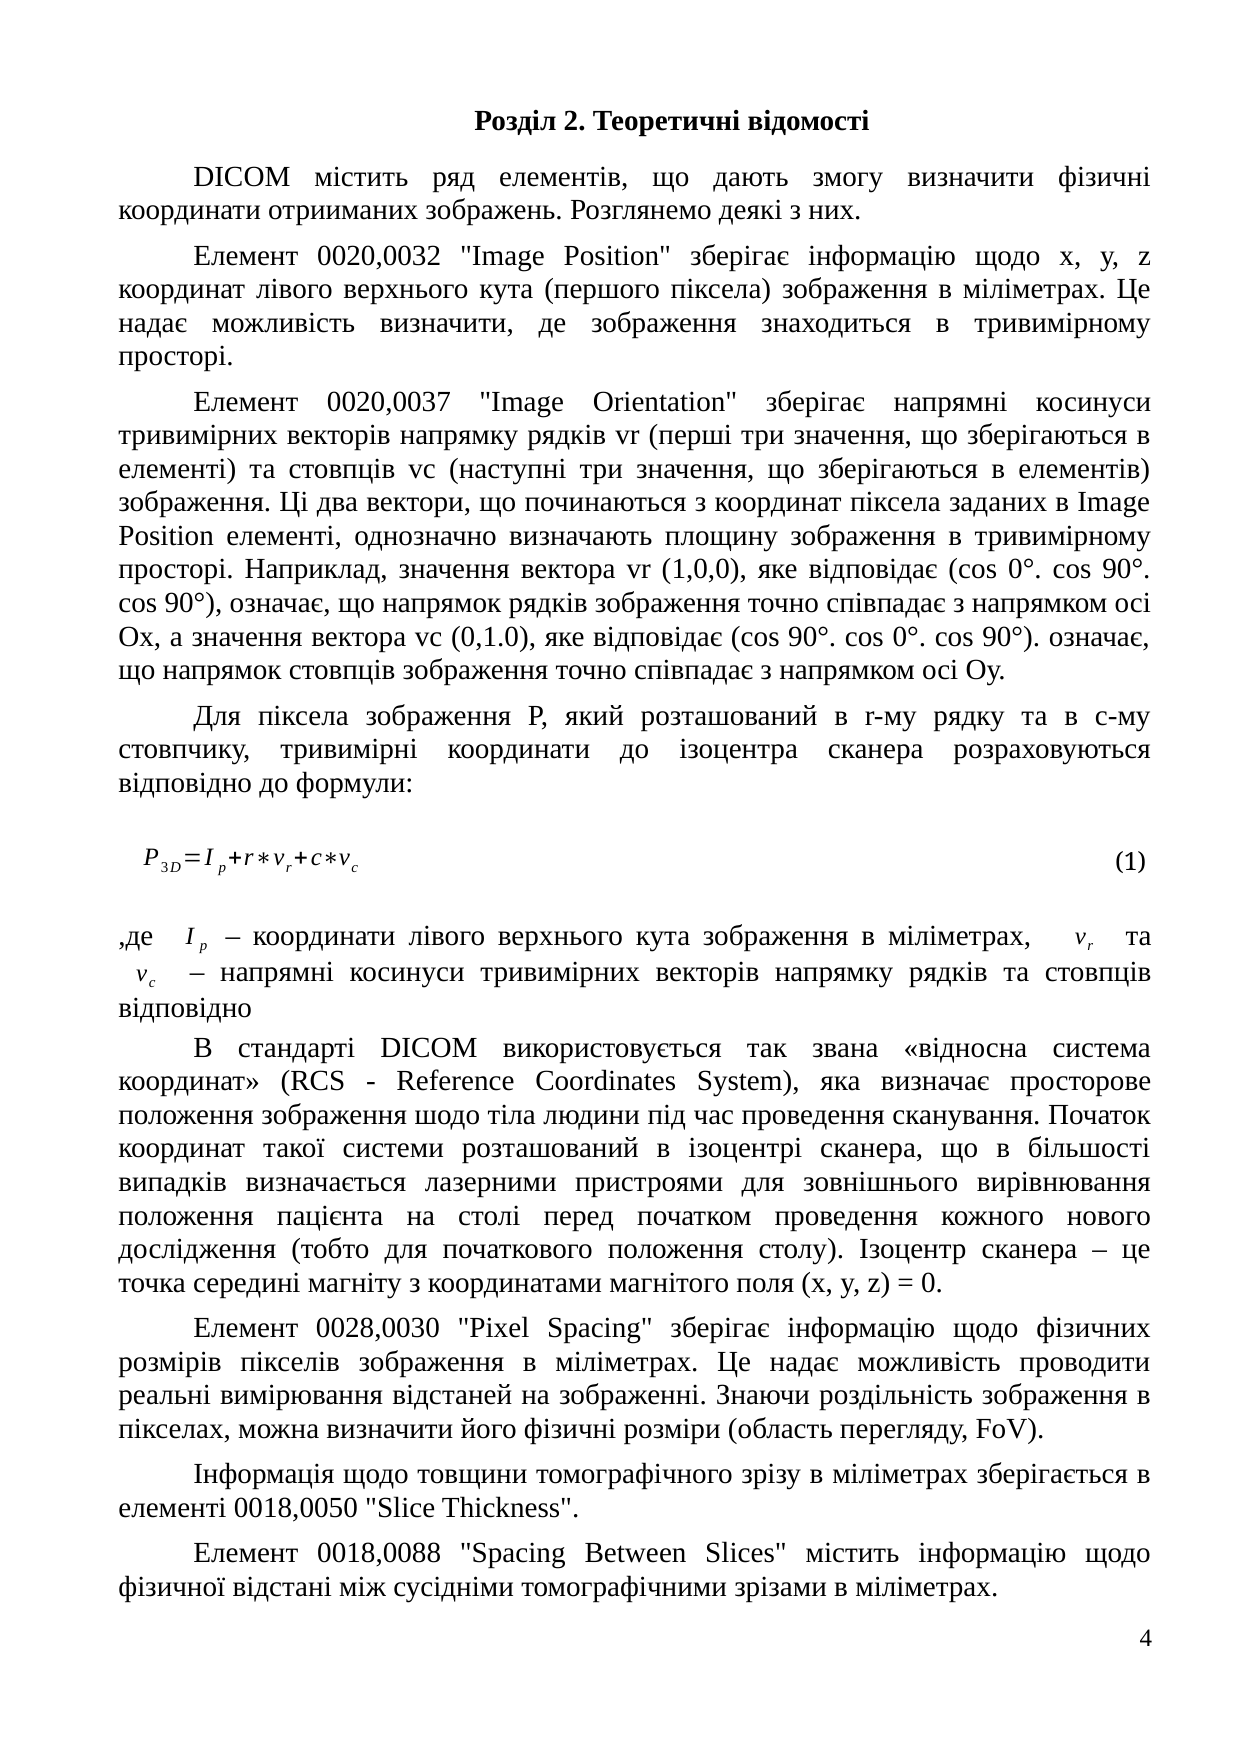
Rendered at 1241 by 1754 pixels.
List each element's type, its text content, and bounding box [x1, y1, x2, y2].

text Для піксела зображення P, який розташований в r-му рядку та в c-му стовпчику, тривимірні координати до ізоцентра сканера розраховуються відповідно до формули: [118, 698, 1152, 798]
text Елемент 0020,0032 "Image Position" зберігає інформацію щодо х, у, z координат лівого верхнього кута (першого піксела) зображення в міліметрах. Це надає можливість визначити, де зображення знаходиться в тривимірному просторі. [118, 238, 1152, 372]
text В стандарті DICOM використовується так звана «відносна система координат» (RCS - Reference Coordinates System), яка визначає просторове положення зображення шодо тіла людини під час проведення сканування. Початок координат такої системи розташований в ізоцентрі сканера, що в більшості випадків визначається лазерними пристроями для зовнішнього вирівнювання положення пацієнта на столі перед початком проведення кожного нового дослідження (тобто для початкового положення столу). Ізоцентр сканера – це точка середині магніту з координатами магнітого поля (x, y, z) = 0. [118, 1030, 1152, 1298]
text Інформація щодо товщини томографічного зрізу в міліметрах зберігається в елементі 0018,0050 "Slice Thickness". [118, 1456, 1152, 1523]
text DICOM містить ряд елементів, що дають змогу визначити фізичні координати отрииманих зображень. Розглянемо деякі з них. [118, 159, 1152, 226]
text ,де – координати лівого верхнього кута зображення в міліметрах, та – напрямні косинуси тривимірних векторів напрямку рядків та стовпців відповідно [118, 918, 1152, 1024]
text Елемент 0018,0088 "Spacing Between Slices" містить інформацію щодо фізичної відстані між сусідніми томографічними зрізами в міліметрах. [118, 1535, 1152, 1602]
subtitle Розділ 2. Теоретичні відомості [118, 103, 1152, 136]
text Елемент 0028,0030 "Pixel Spacing" зберігає інформацію щодо фізичних розмірів пікселів зображення в міліметрах. Це надає можливість проводити реальні вимірювання відстаней на зображенні. Знаючи роздільність зображення в пікселах, можна визначити його фізичні розміри (область перегляду, FoV). [118, 1310, 1152, 1444]
table_header [118, 838, 635, 884]
table_header (1) [635, 838, 1152, 884]
text Елемент 0020,0037 "Image Orientation" зберігає напрямні косинуси тривимірних векторів напрямку рядків vr (перші три значення, що зберігаються в елементі) та стовпців vc (наступні три значення, що зберігаються в елементів) зображення. Ці два вектори, що починаються з координат піксела заданих в Image Position елементі, однозначно визначають площину зображення в тривимірному просторі. Наприклад, значення вектора vr (1,0,0), яке відповідає (cos 0°. cos 90°. cos 90°), означає, що напрямок рядків зображення точно співпадає з напрямком осі Ох, а значення вектора vc (0,1.0), яке відповідає (cos 90°. cos 0°. cos 90°). означає, що напрямок стовпців зображення точно співпадає з напрямком осі Оу. [118, 384, 1152, 686]
